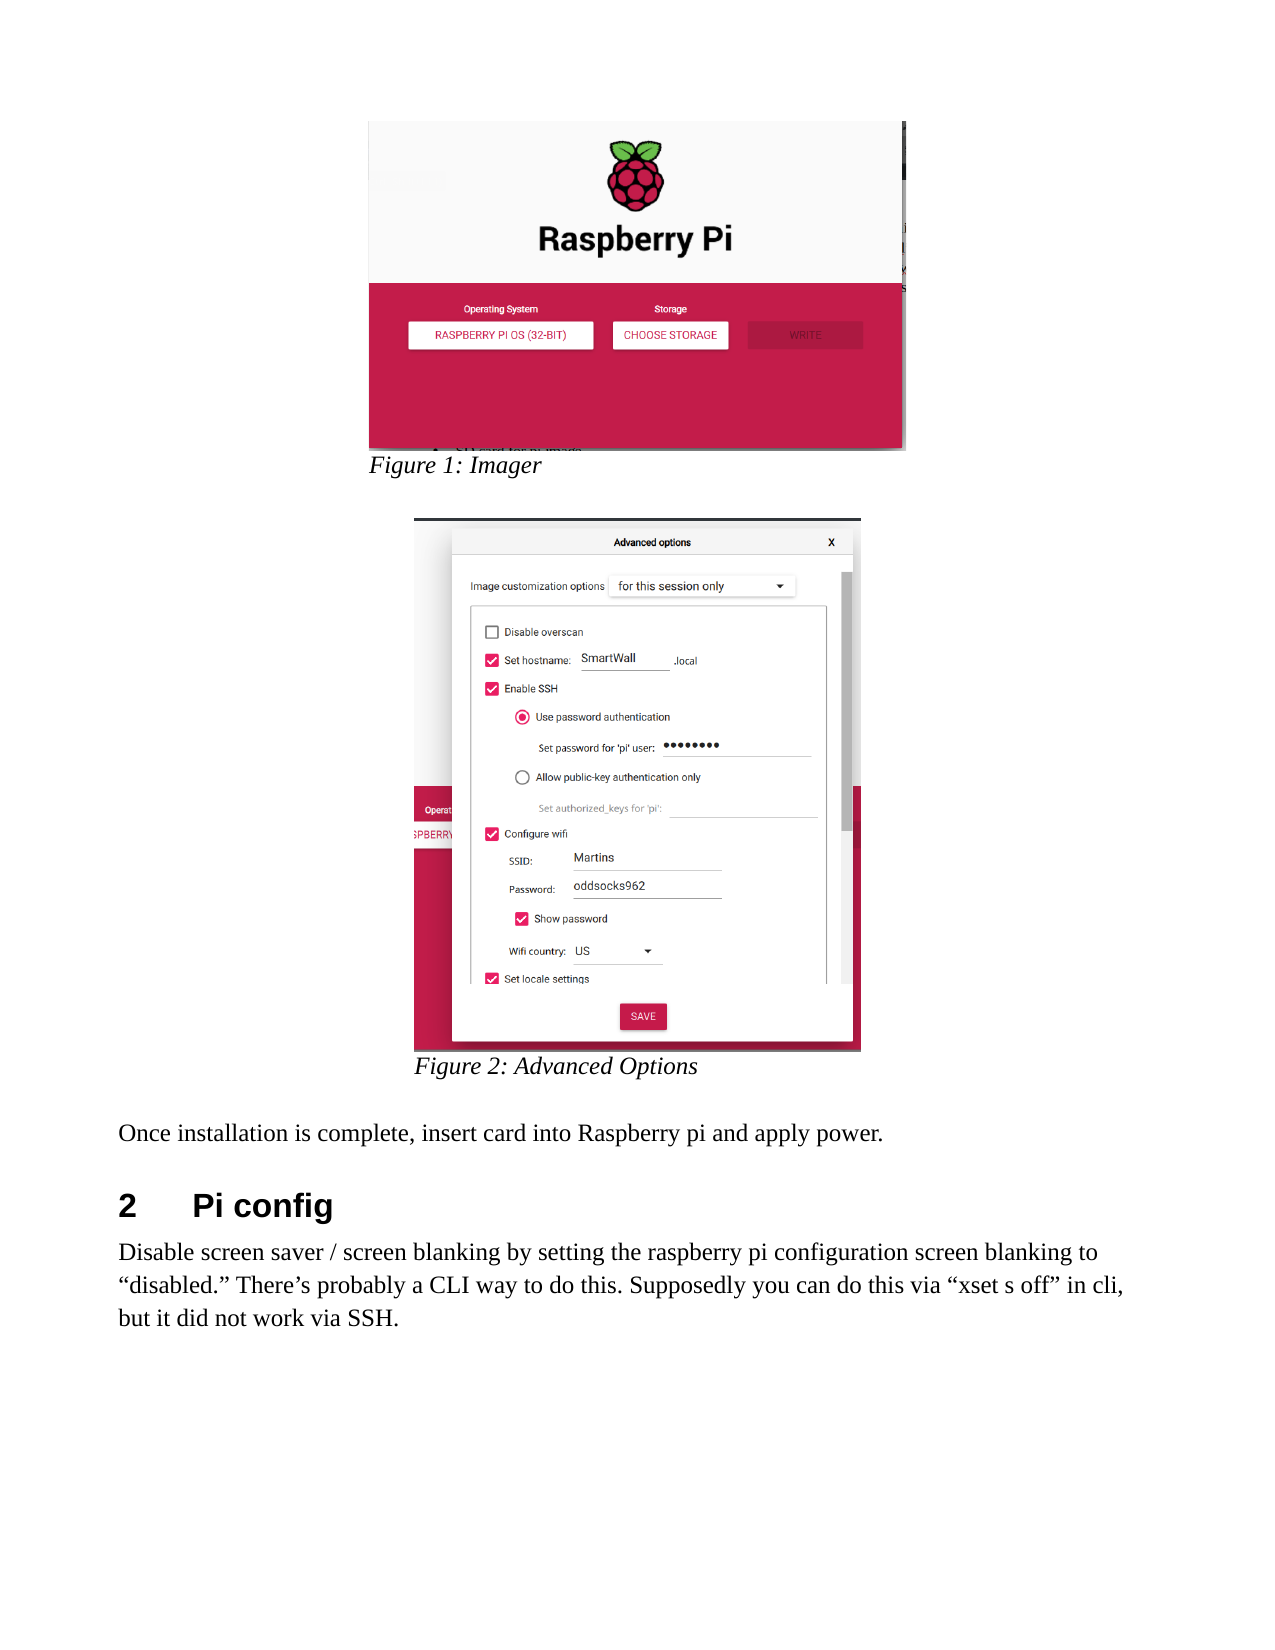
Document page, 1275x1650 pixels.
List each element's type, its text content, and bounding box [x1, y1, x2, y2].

text Figure 2: Advanced Options [414, 1052, 861, 1080]
text Figure 1: Imager [369, 451, 906, 479]
picture [414, 518, 861, 1052]
text Disable screen saver / screen blanking by setting the raspberry pi configuration screen blanking to “disabled.” There’s probably a CLI way to do this. Supposedly you can do this via “xset s off” in cli, but it did not work via SSH. [118, 1237, 1157, 1332]
subtitle Pi config [118, 1186, 1157, 1225]
text Once installation is complete, insert card into Raspberry pi and apply power. [118, 1118, 1157, 1147]
picture [368, 121, 907, 451]
